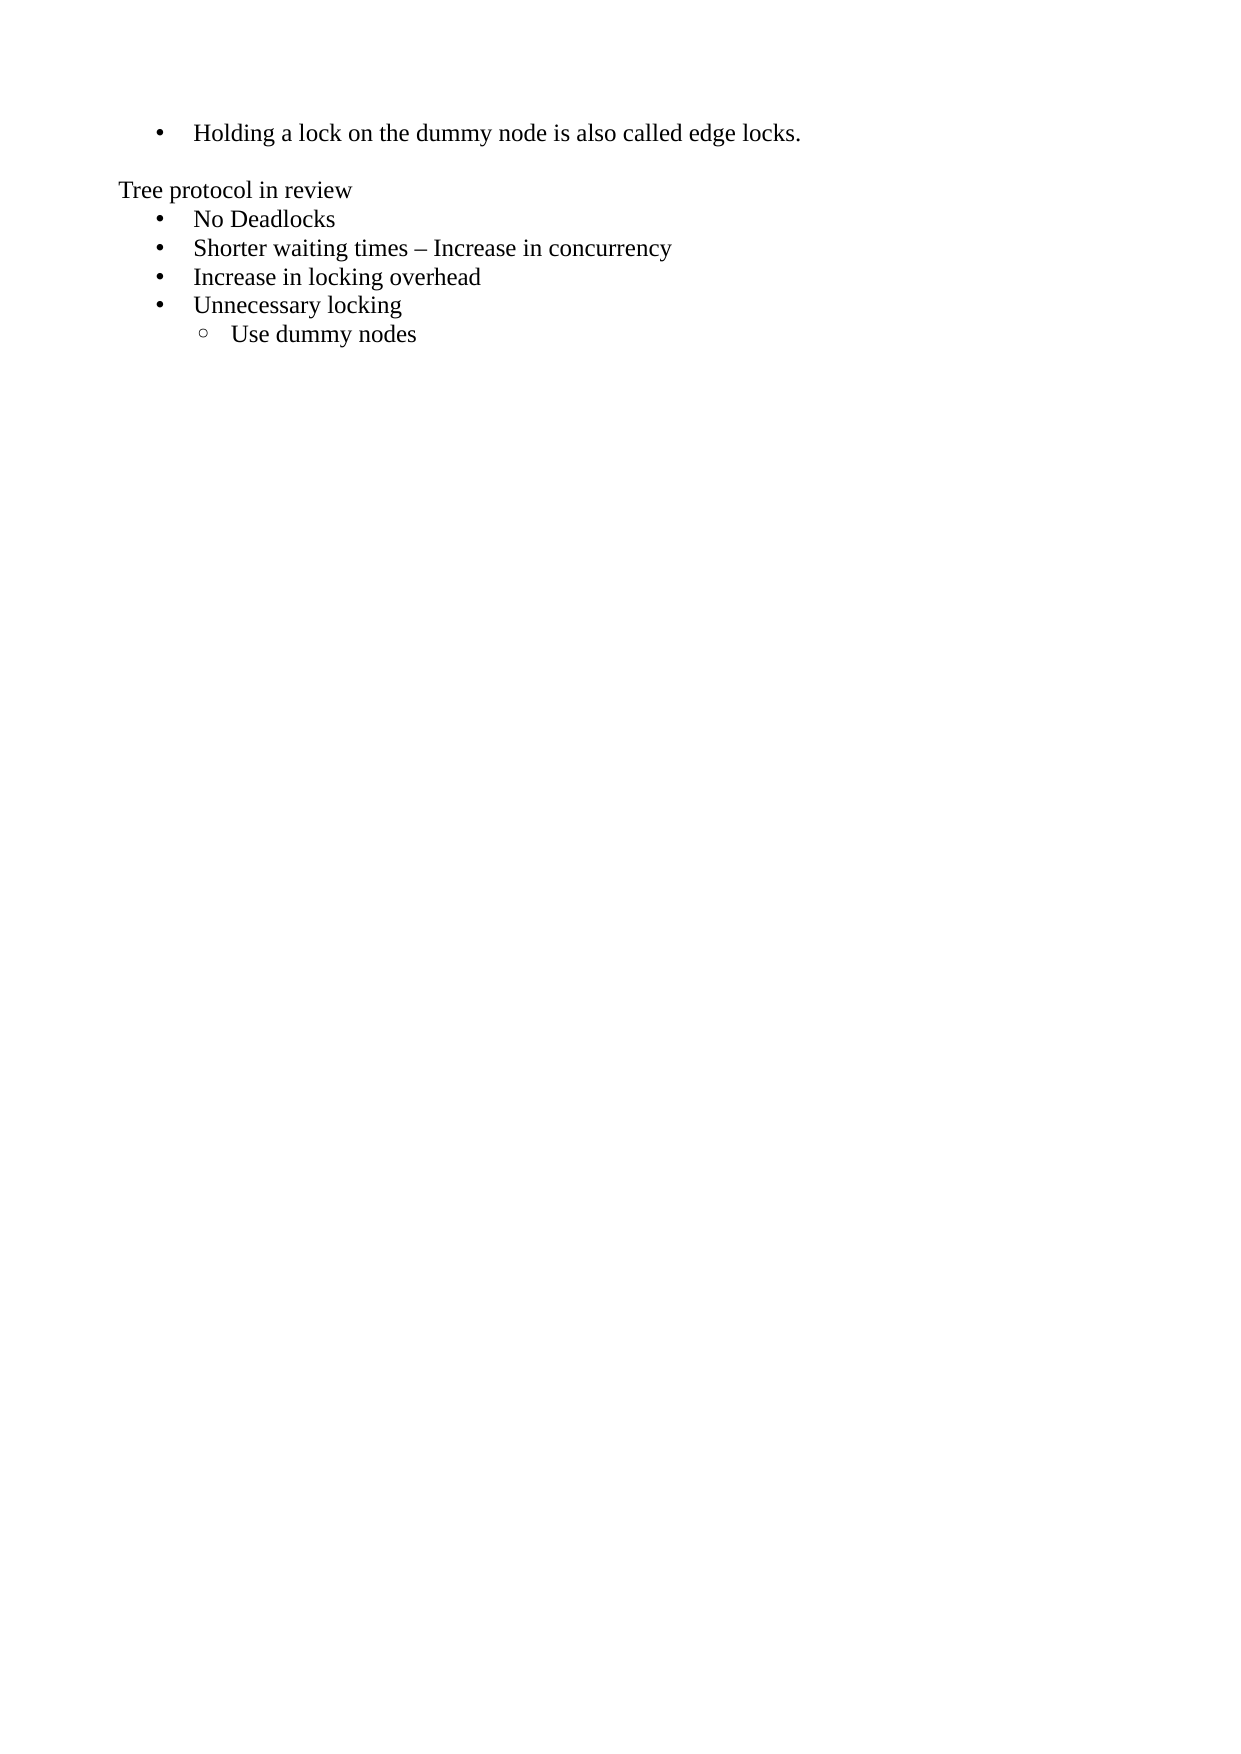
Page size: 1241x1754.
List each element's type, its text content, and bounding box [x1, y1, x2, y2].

list Shorter waiting times – Increase in concurrency [156, 233, 1122, 262]
list Holding a lock on the dummy node is also called edge locks. [156, 118, 1122, 147]
list Increase in locking overhead [156, 262, 1122, 291]
list No Deadlocks [156, 204, 1122, 233]
list Unnecessary locking [156, 291, 1122, 319]
text Tree protocol in review [118, 176, 1122, 204]
list Use dummy nodes [193, 319, 1122, 348]
